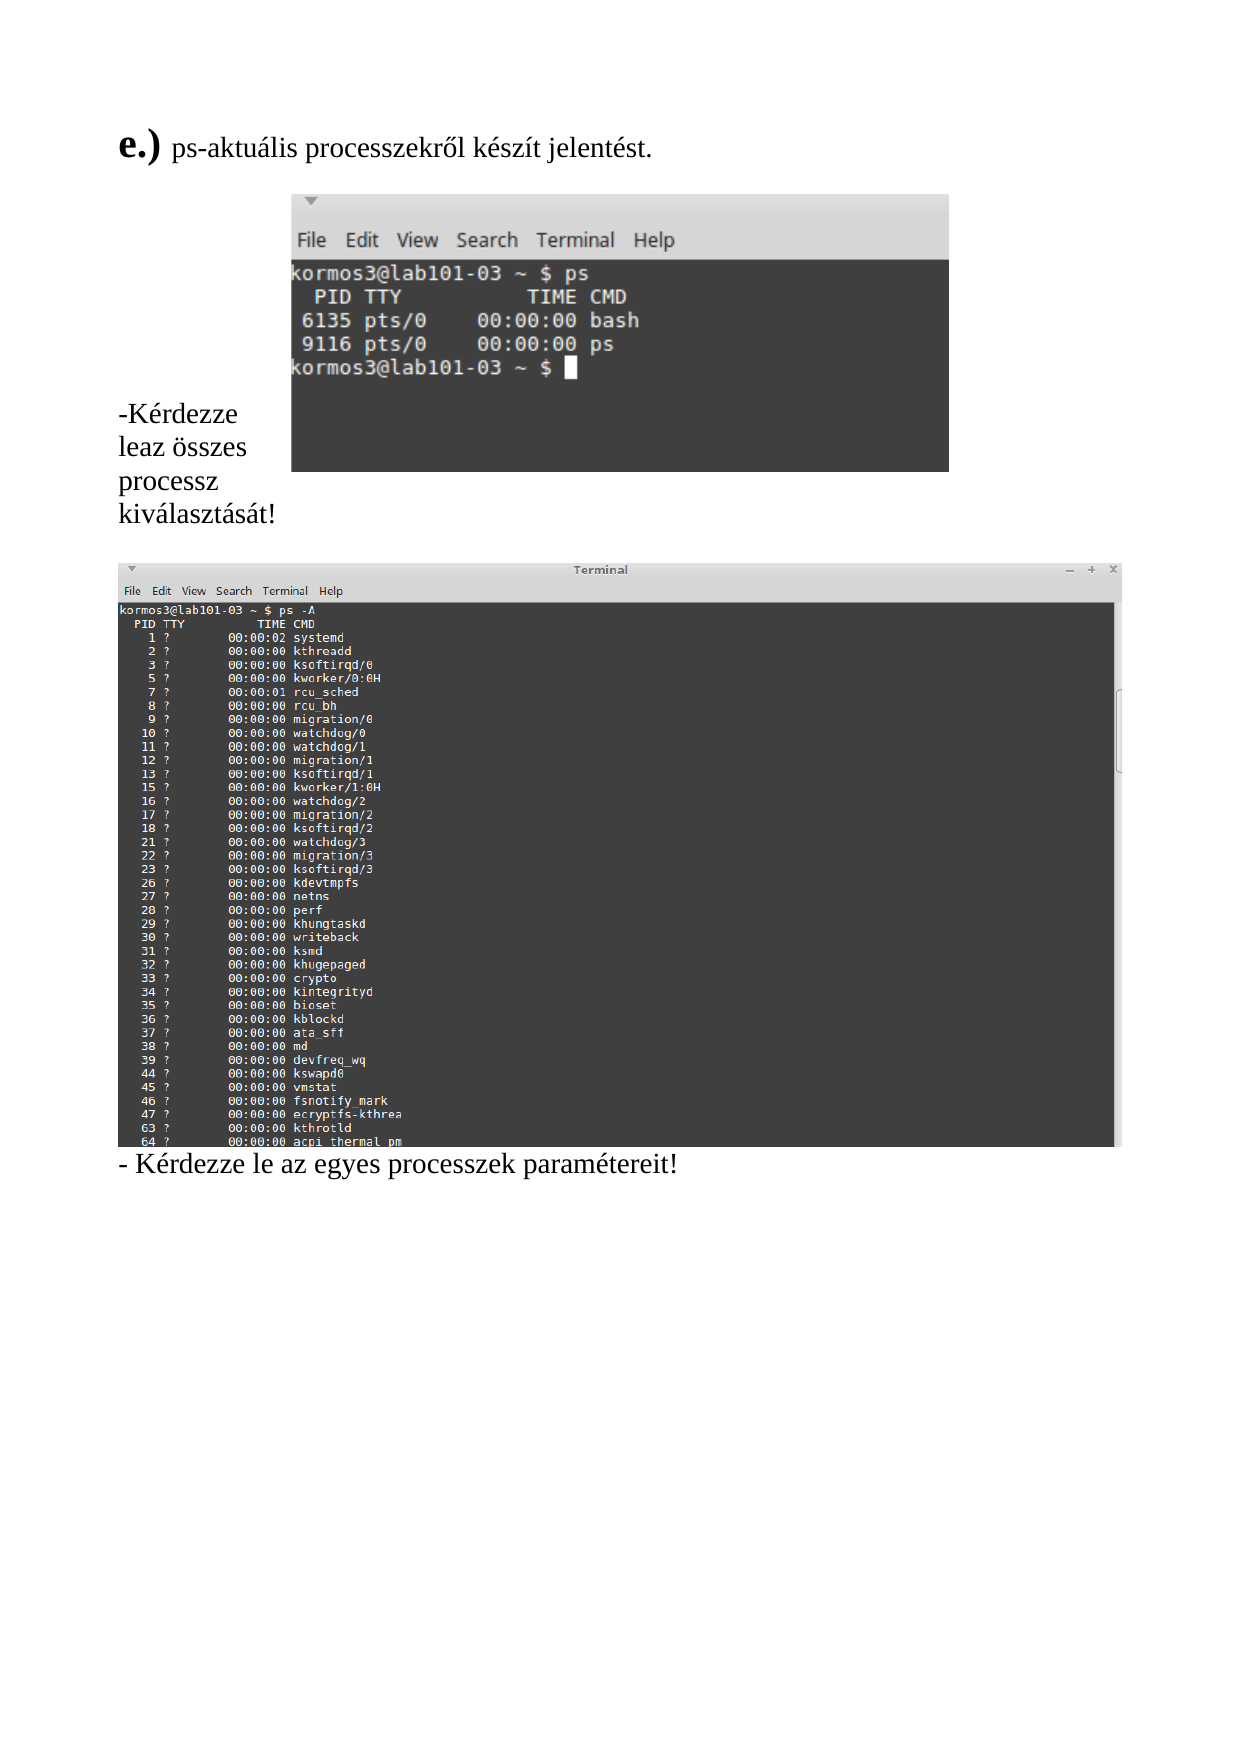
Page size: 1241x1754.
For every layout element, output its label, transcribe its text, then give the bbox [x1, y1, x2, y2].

text e.) ps-aktuális processzekről készít jelentést. [118, 118, 1122, 166]
text - Kérdezze le az egyes processzek paramétereit! [118, 1147, 1122, 1180]
picture [291, 194, 949, 472]
picture [118, 563, 1123, 1147]
text -Kérdezze leaz összes processz kiválasztását! [118, 396, 1122, 530]
